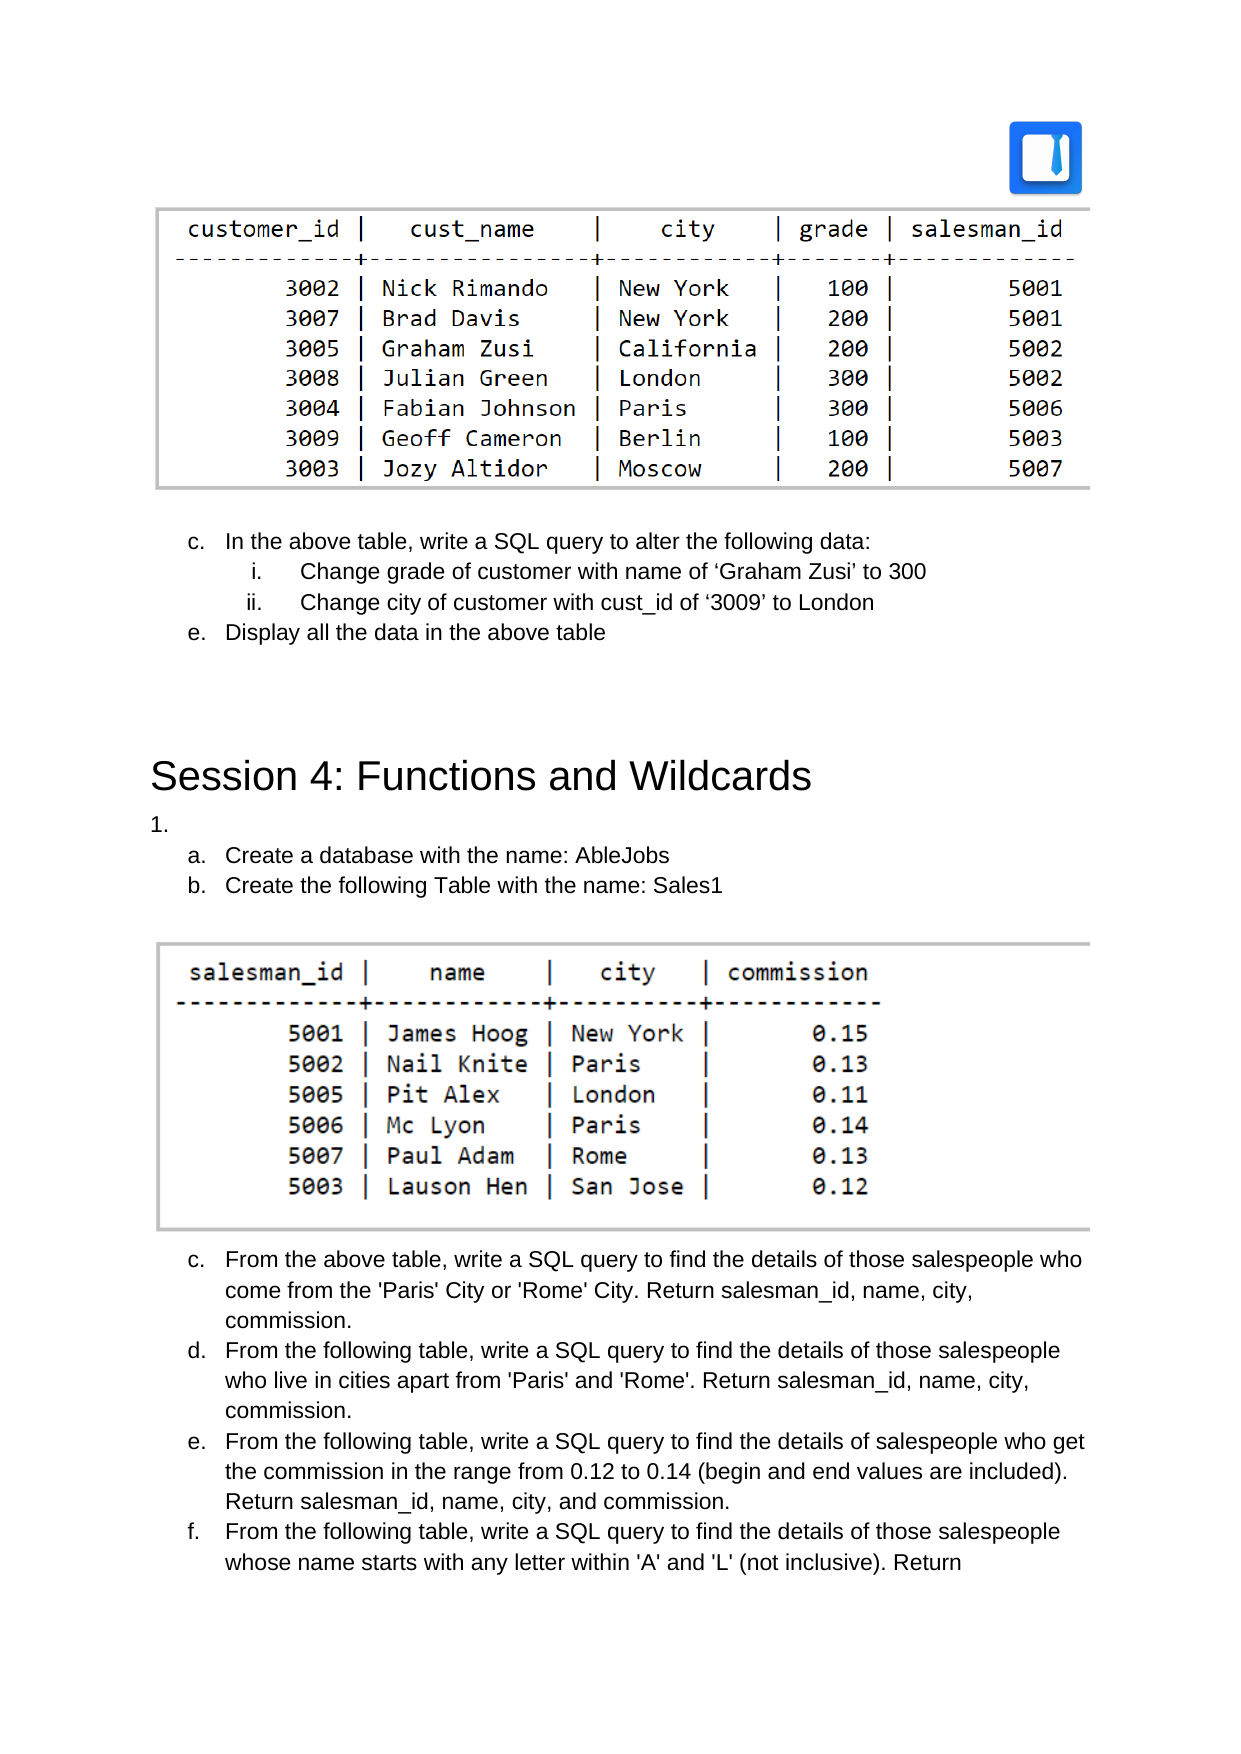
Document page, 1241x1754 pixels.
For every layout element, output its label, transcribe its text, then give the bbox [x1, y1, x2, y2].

list In the above table, write a SQL query to alter the following data: [187, 528, 1090, 554]
list Display all the data in the above table [187, 619, 1090, 645]
list Change city of customer with cust_id of ‘3009’ to London [262, 588, 1090, 615]
list From the following table, write a SQL query to find the details of those salespeople whose name starts with any letter within 'A' and 'L' (not inclusive). Return [187, 1518, 1090, 1575]
picture [150, 932, 1091, 1243]
list Create a database with the name: AbleJobs [187, 842, 1090, 868]
text 1. [150, 811, 1090, 838]
list Change grade of customer with name of ‘Graham Zusi’ to 300 [262, 558, 1090, 584]
list Create the following Table with the name: Sales1 [187, 872, 1090, 898]
list From the following table, write a SQL query to find the details of those salespeople who live in cities apart from 'Paris' and 'Rome'. Return salesman_id, name, city, commission. [187, 1337, 1090, 1424]
picture [150, 112, 1091, 494]
list From the following table, write a SQL query to find the details of salespeople who get the commission in the range from 0.12 to 0.14 (begin and end values are included). Return salesman_id, name, city, and commission. [187, 1428, 1090, 1514]
list From the above table, write a SQL query to find the details of those salespeople who come from the 'Paris' City or 'Rome' City. Return salesman_id, name, city, commission. [187, 1246, 1090, 1333]
subtitle Session 4: Functions and Wildcards [150, 751, 1090, 799]
